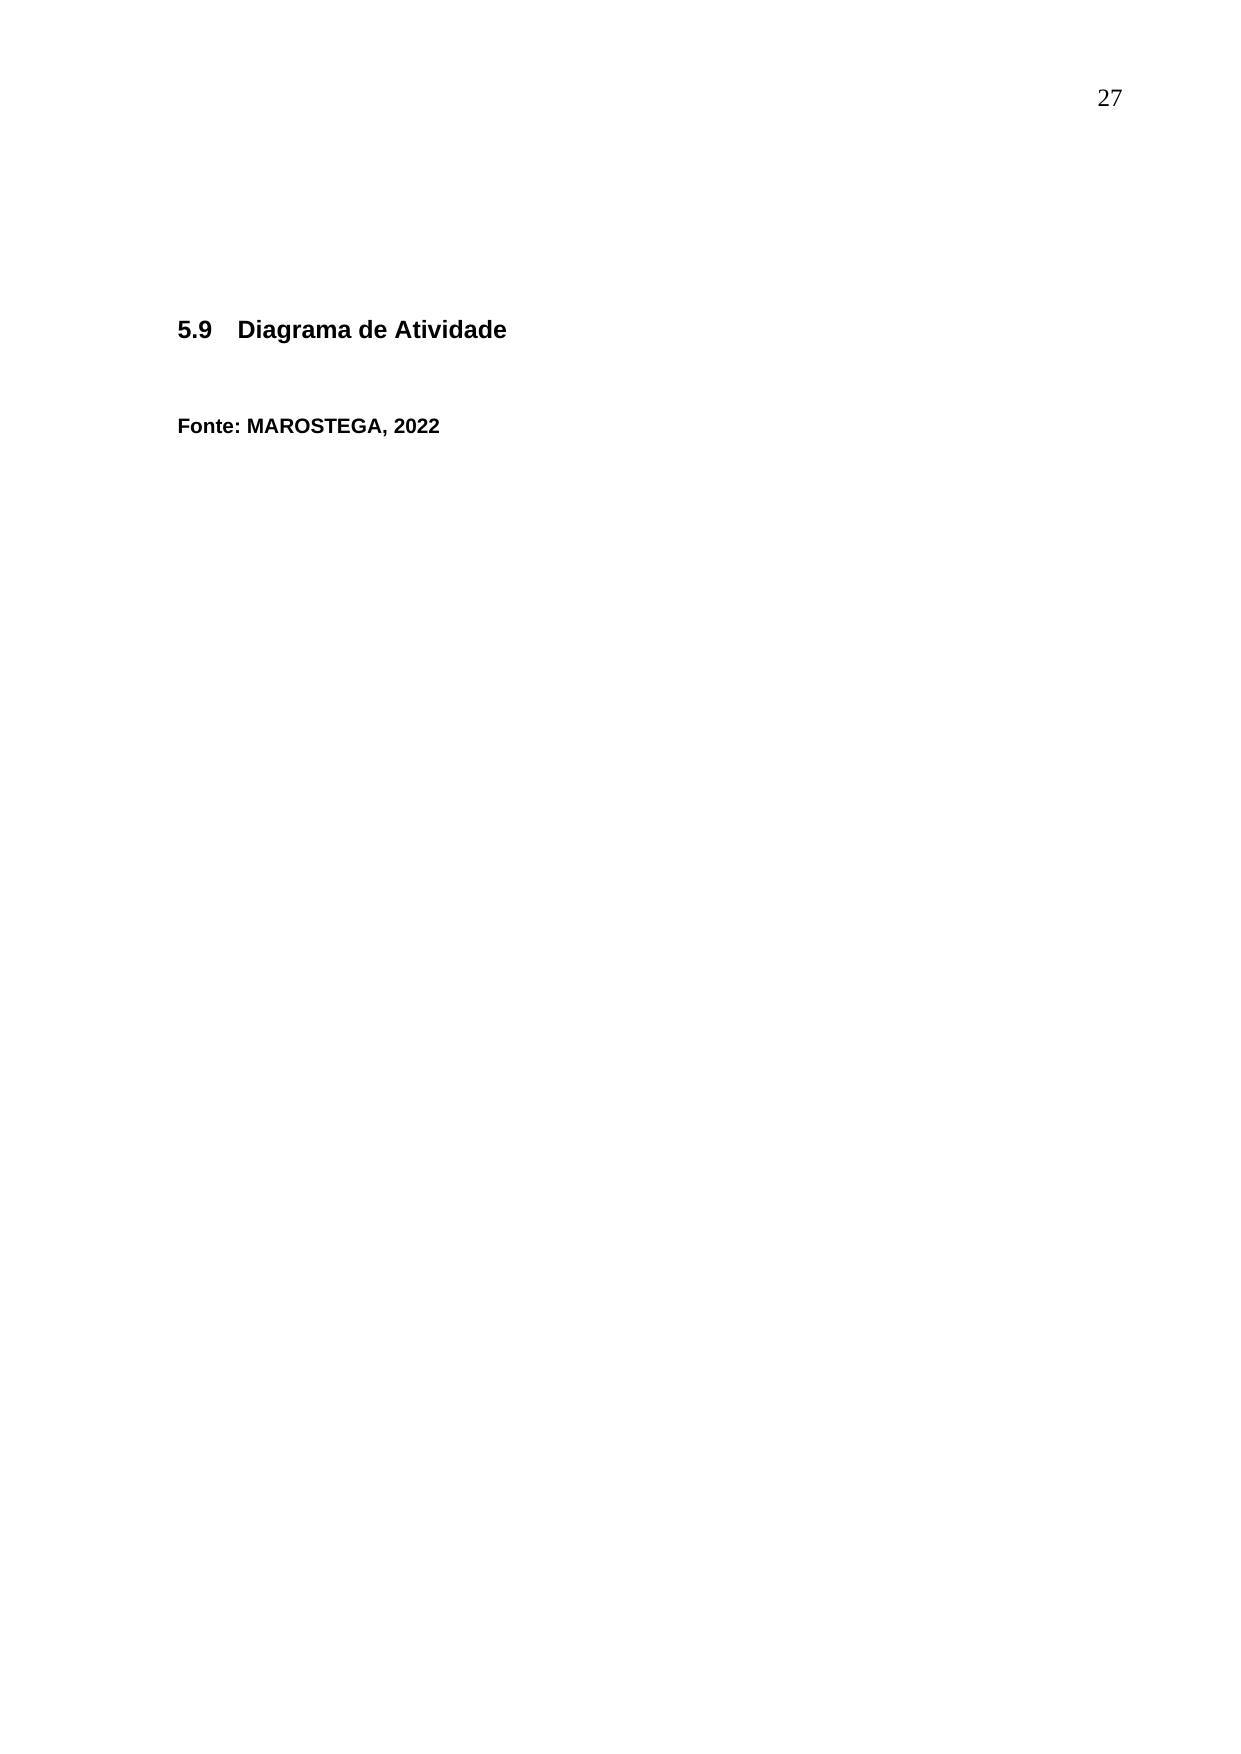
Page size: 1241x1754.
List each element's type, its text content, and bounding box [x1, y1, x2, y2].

subtitle Diagrama de Atividade [177, 316, 1122, 344]
text Fonte: MAROSTEGA, 2022 [177, 414, 1122, 438]
